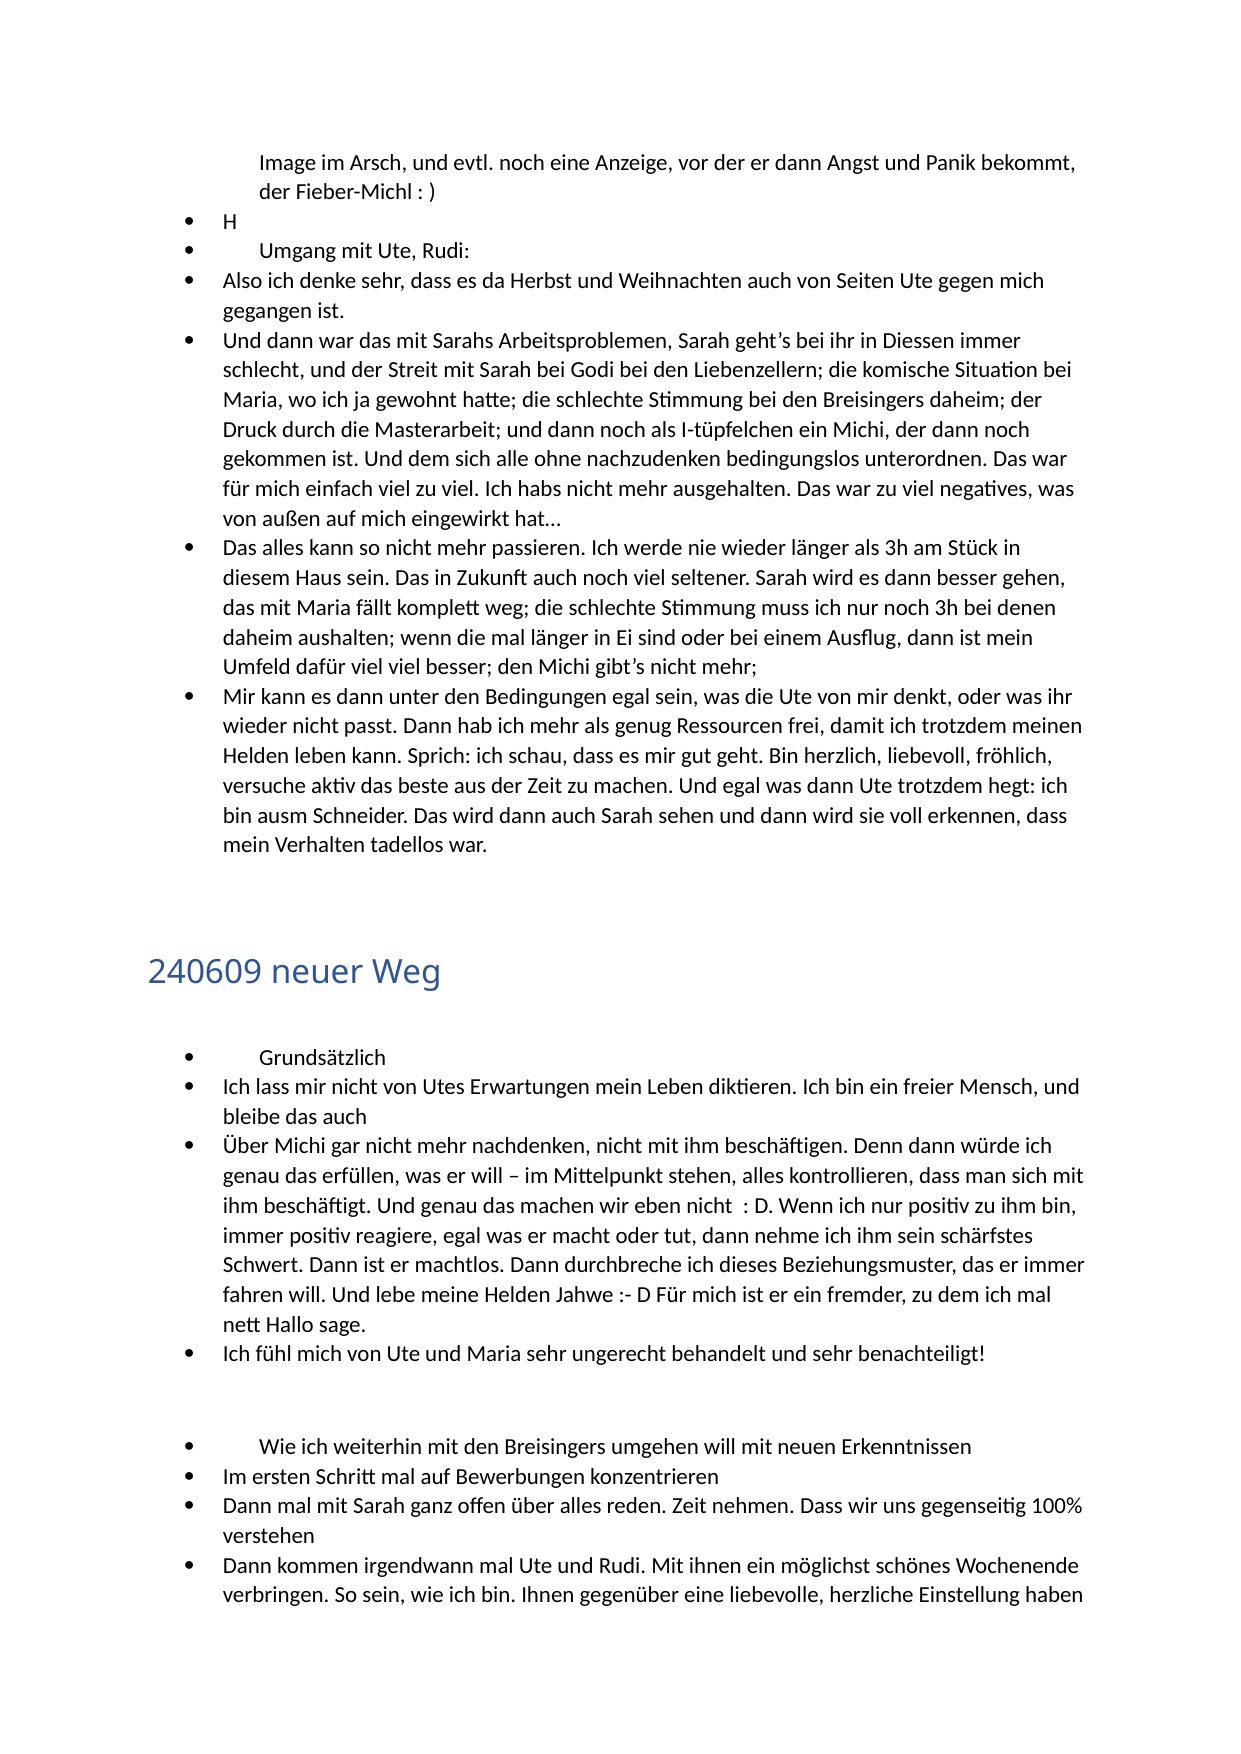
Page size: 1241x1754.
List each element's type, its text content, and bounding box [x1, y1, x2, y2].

list Umgang mit Ute, Rudi: [185, 237, 1093, 265]
list Dann kommen irgendwann mal Ute und Rudi. Mit ihnen ein möglichst schönes Wochenende verbringen. So sein, wie ich bin. Ihnen gegenüber eine liebevolle, herzliche Einstellung haben [185, 1551, 1093, 1609]
list Und dann war das mit Sarahs Arbeitsproblemen, Sarah geht’s bei ihr in Diessen immer schlecht, und der Streit mit Sarah bei Godi bei den Liebenzellern; die komische Situation bei Maria, wo ich ja gewohnt hatte; die schlechte Stimmung bei den Breisingers daheim; der Druck durch die Masterarbeit; und dann noch als I-tüpfelchen ein Michi, der dann noch gekommen ist. Und dem sich alle ohne nachzudenken bedingungslos unterordnen. Das war für mich einfach viel zu viel. Ich habs nicht mehr ausgehalten. Das war zu viel negatives, was von außen auf mich eingewirkt hat… [185, 326, 1093, 532]
list Also ich denke sehr, dass es da Herbst und Weihnachten auch von Seiten Ute gegen mich gegangen ist. [185, 266, 1093, 324]
list Über Michi gar nicht mehr nachdenken, nicht mit ihm beschäftigen. Denn dann würde ich genau das erfüllen, was er will – im Mittelpunkt stehen, alles kontrollieren, dass man sich mit ihm beschäftigt. Und genau das machen wir eben nicht : D. Wenn ich nur positiv zu ihm bin, immer positiv reagiere, egal was er macht oder tut, dann nehme ich ihm sein schärfstes Schwert. Dann ist er machtlos. Dann durchbreche ich dieses Beziehungsmuster, das er immer fahren will. Und lebe meine Helden Jahwe :- D Für mich ist er ein fremder, zu dem ich mal nett Hallo sage. [185, 1132, 1093, 1338]
list Image im Arsch, und evtl. noch eine Anzeige, vor der er dann Angst und Panik bekommt, der Fieber-Michl : ) [259, 148, 1093, 205]
list Im ersten Schritt mal auf Bewerbungen konzentrieren [185, 1462, 1093, 1490]
list Grundsätzlich [185, 1043, 1093, 1071]
list Ich fühl mich von Ute und Maria sehr ungerecht behandelt und sehr benachteiligt! [185, 1339, 1093, 1367]
list Dann mal mit Sarah ganz offen über alles reden. Zeit nehmen. Dass wir uns gegenseitig 100% verstehen [185, 1492, 1093, 1549]
list Mir kann es dann unter den Bedingungen egal sein, was die Ute von mir denkt, oder was ihr wieder nicht passt. Dann hab ich mehr als genug Ressourcen frei, damit ich trotzdem meinen Helden leben kann. Sprich: ich schau, dass es mir gut geht. Bin herzlich, liebevoll, fröhlich, versuche aktiv das beste aus der Zeit zu machen. Und egal was dann Ute trotzdem hegt: ich bin ausm Schneider. Das wird dann auch Sarah sehen und dann wird sie voll erkennen, dass mein Verhalten tadellos war. [185, 682, 1093, 858]
list H [185, 207, 1093, 235]
subtitle 240609 neuer Weg [148, 948, 1093, 993]
list Wie ich weiterhin mit den Breisingers umgehen will mit neuen Erkenntnissen [185, 1432, 1093, 1460]
list Ich lass mir nicht von Utes Erwartungen mein Leben diktieren. Ich bin ein freier Mensch, und bleibe das auch [185, 1072, 1093, 1130]
list Das alles kann so nicht mehr passieren. Ich werde nie wieder länger als 3h am Stück in diesem Haus sein. Das in Zukunft auch noch viel seltener. Sarah wird es dann besser gehen, das mit Maria fällt komplett weg; die schlechte Stimmung muss ich nur noch 3h bei denen daheim aushalten; wenn die mal länger in Ei sind oder bei einem Ausflug, dann ist mein Umfeld dafür viel viel besser; den Michi gibt’s nicht mehr; [185, 533, 1093, 680]
